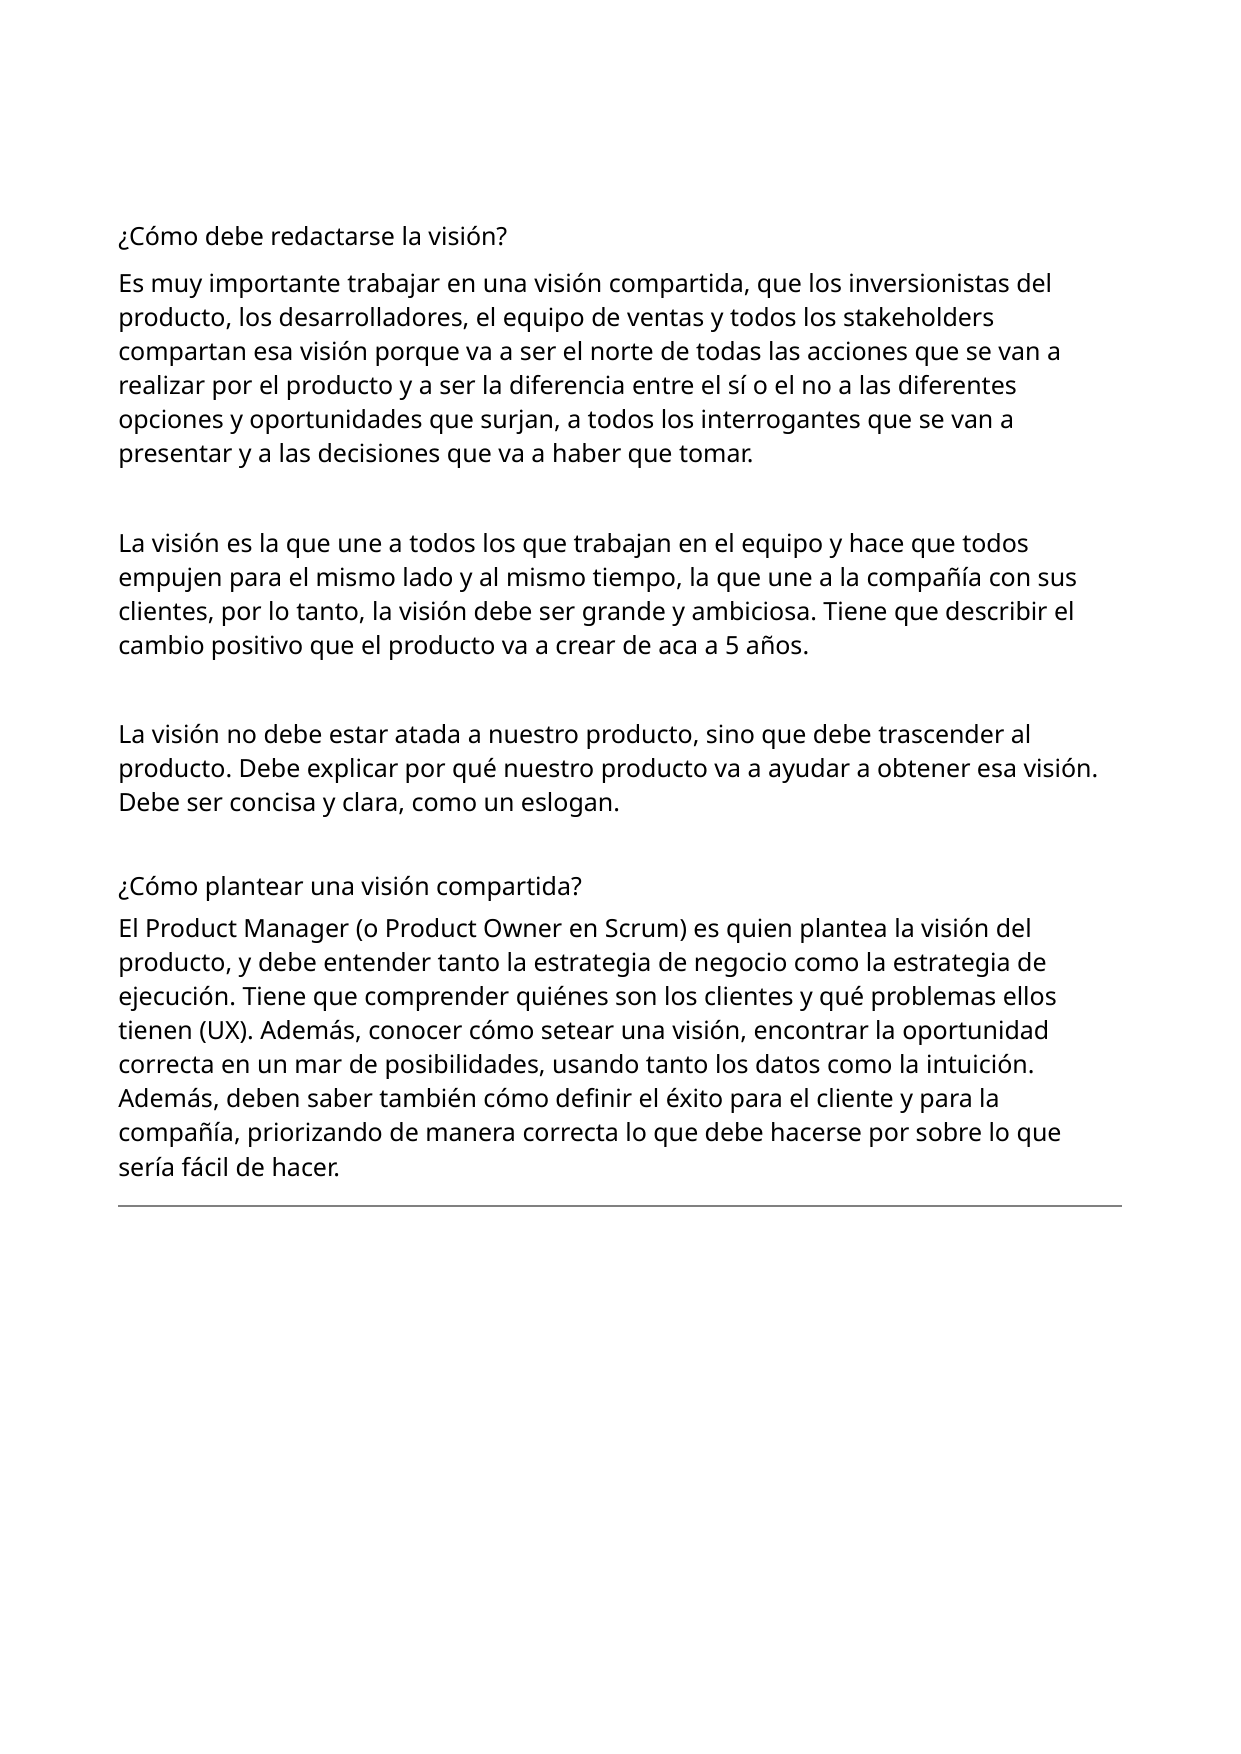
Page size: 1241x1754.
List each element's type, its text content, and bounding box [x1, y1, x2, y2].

text La visión no debe estar atada a nuestro producto, sino que debe trascender al producto. Debe explicar por qué nuestro producto va a ayudar a obtener esa visión. Debe ser concisa y clara, como un eslogan. [118, 717, 1122, 819]
text La visión es la que une a todos los que trabajan en el equipo y hace que todos empujen para el mismo lado y al mismo tiempo, la que une a la compañía con sus clientes, por lo tanto, la visión debe ser grande y ambiciosa. Tiene que describir el cambio positivo que el producto va a crear de aca a 5 años. [118, 525, 1122, 662]
text Es muy importante trabajar en una visión compartida, que los inversionistas del producto, los desarrolladores, el equipo de ventas y todos los stakeholders compartan esa visión porque va a ser el norte de todas las acciones que se van a realizar por el producto y a ser la diferencia entre el sí o el no a las diferentes opciones y oportunidades que surjan, a todos los interrogantes que se van a presentar y a las decisiones que va a haber que tomar. [118, 266, 1122, 470]
subtitle ¿Cómo debe redactarse la visión? [118, 219, 1122, 253]
text El Product Manager (o Product Owner en Scrum) es quien plantea la visión del producto, y debe entender tanto la estrategia de negocio como la estrategia de ejecución. Tiene que comprender quiénes son los clientes y qué problemas ellos tienen (UX). Además, conocer cómo setear una visión, encontrar la oportunidad correcta en un mar de posibilidades, usando tanto los datos como la intuición. Además, deben saber también cómo definir el éxito para el cliente y para la compañía, priorizando de manera correcta lo que debe hacerse por sobre lo que sería fácil de hacer. [118, 911, 1122, 1183]
subtitle ¿Cómo plantear una visión compartida? [118, 869, 1122, 903]
